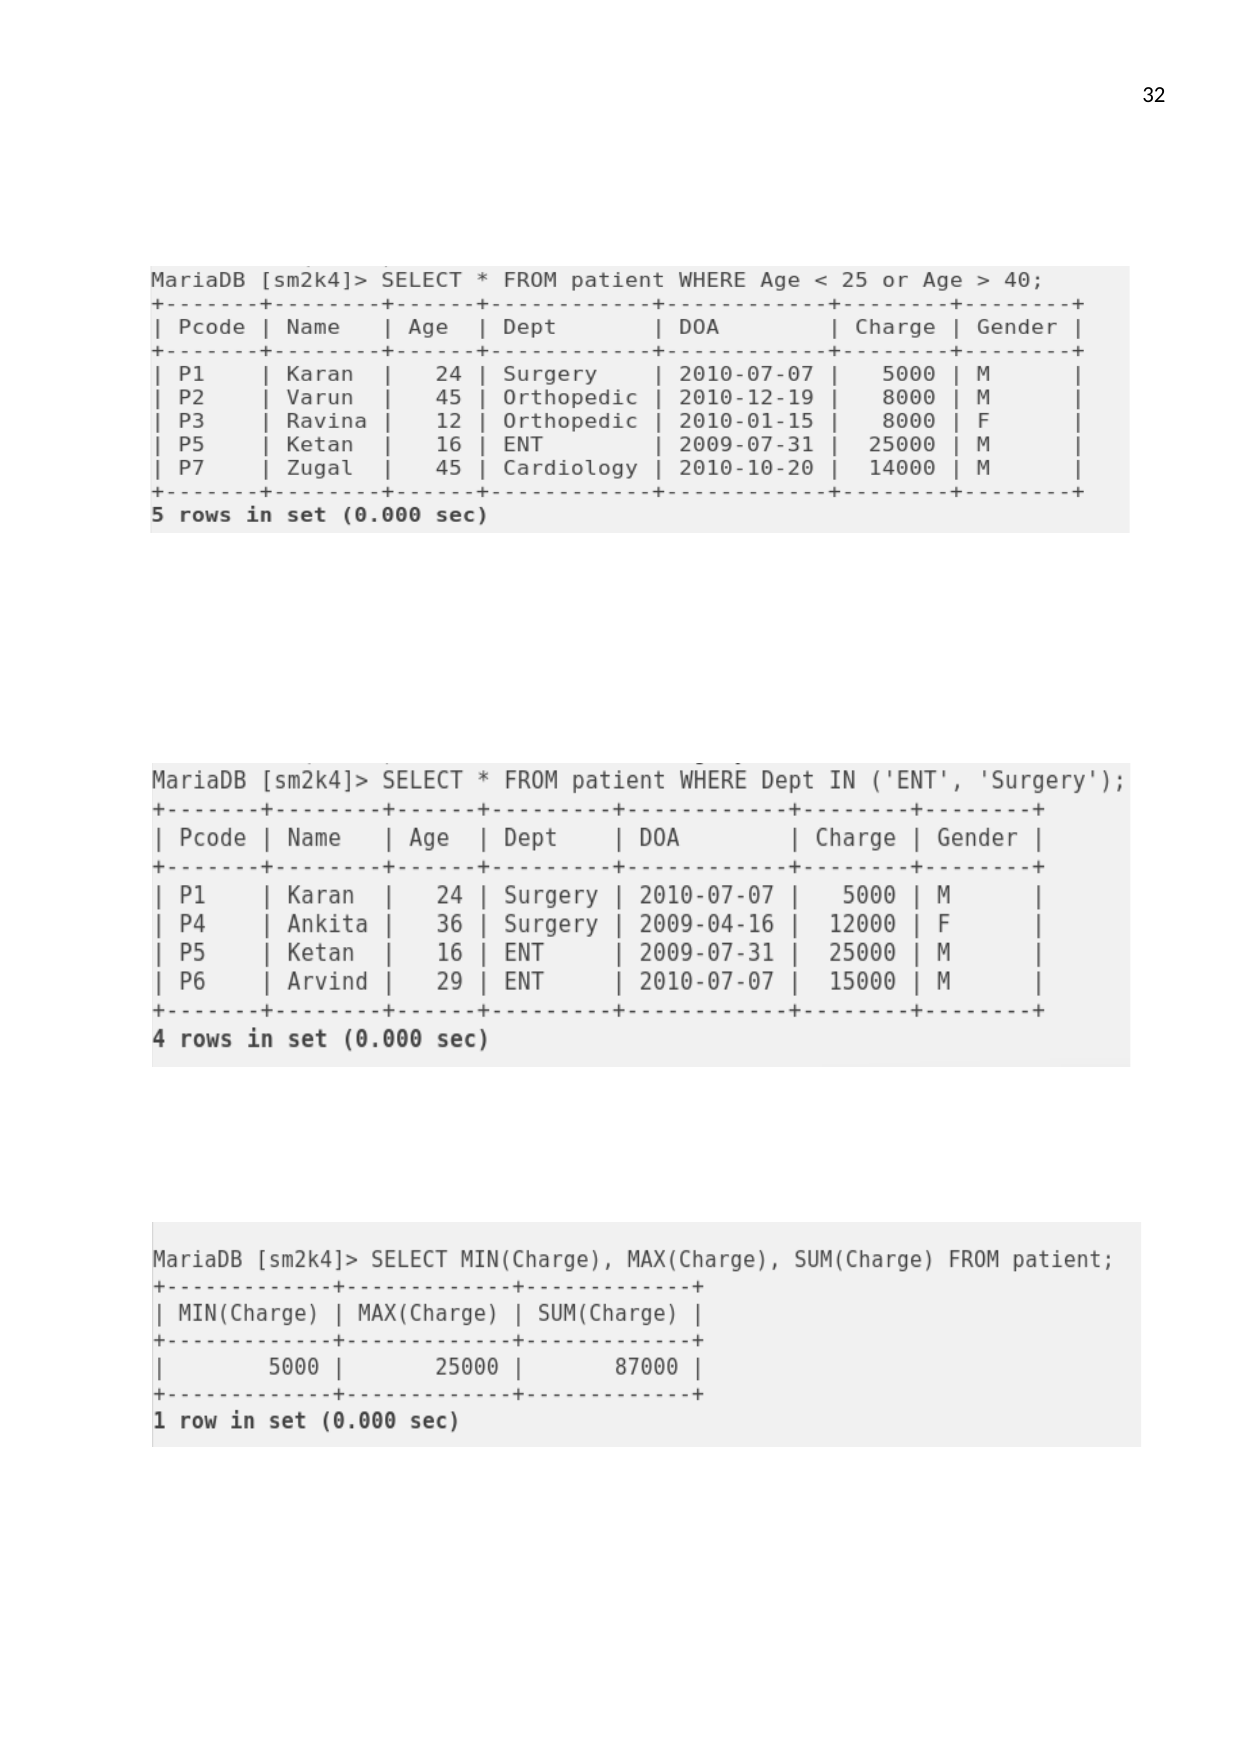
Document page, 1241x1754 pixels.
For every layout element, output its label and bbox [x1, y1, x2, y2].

picture [152, 1222, 1142, 1447]
picture [150, 266, 1130, 533]
picture [152, 763, 1131, 1067]
